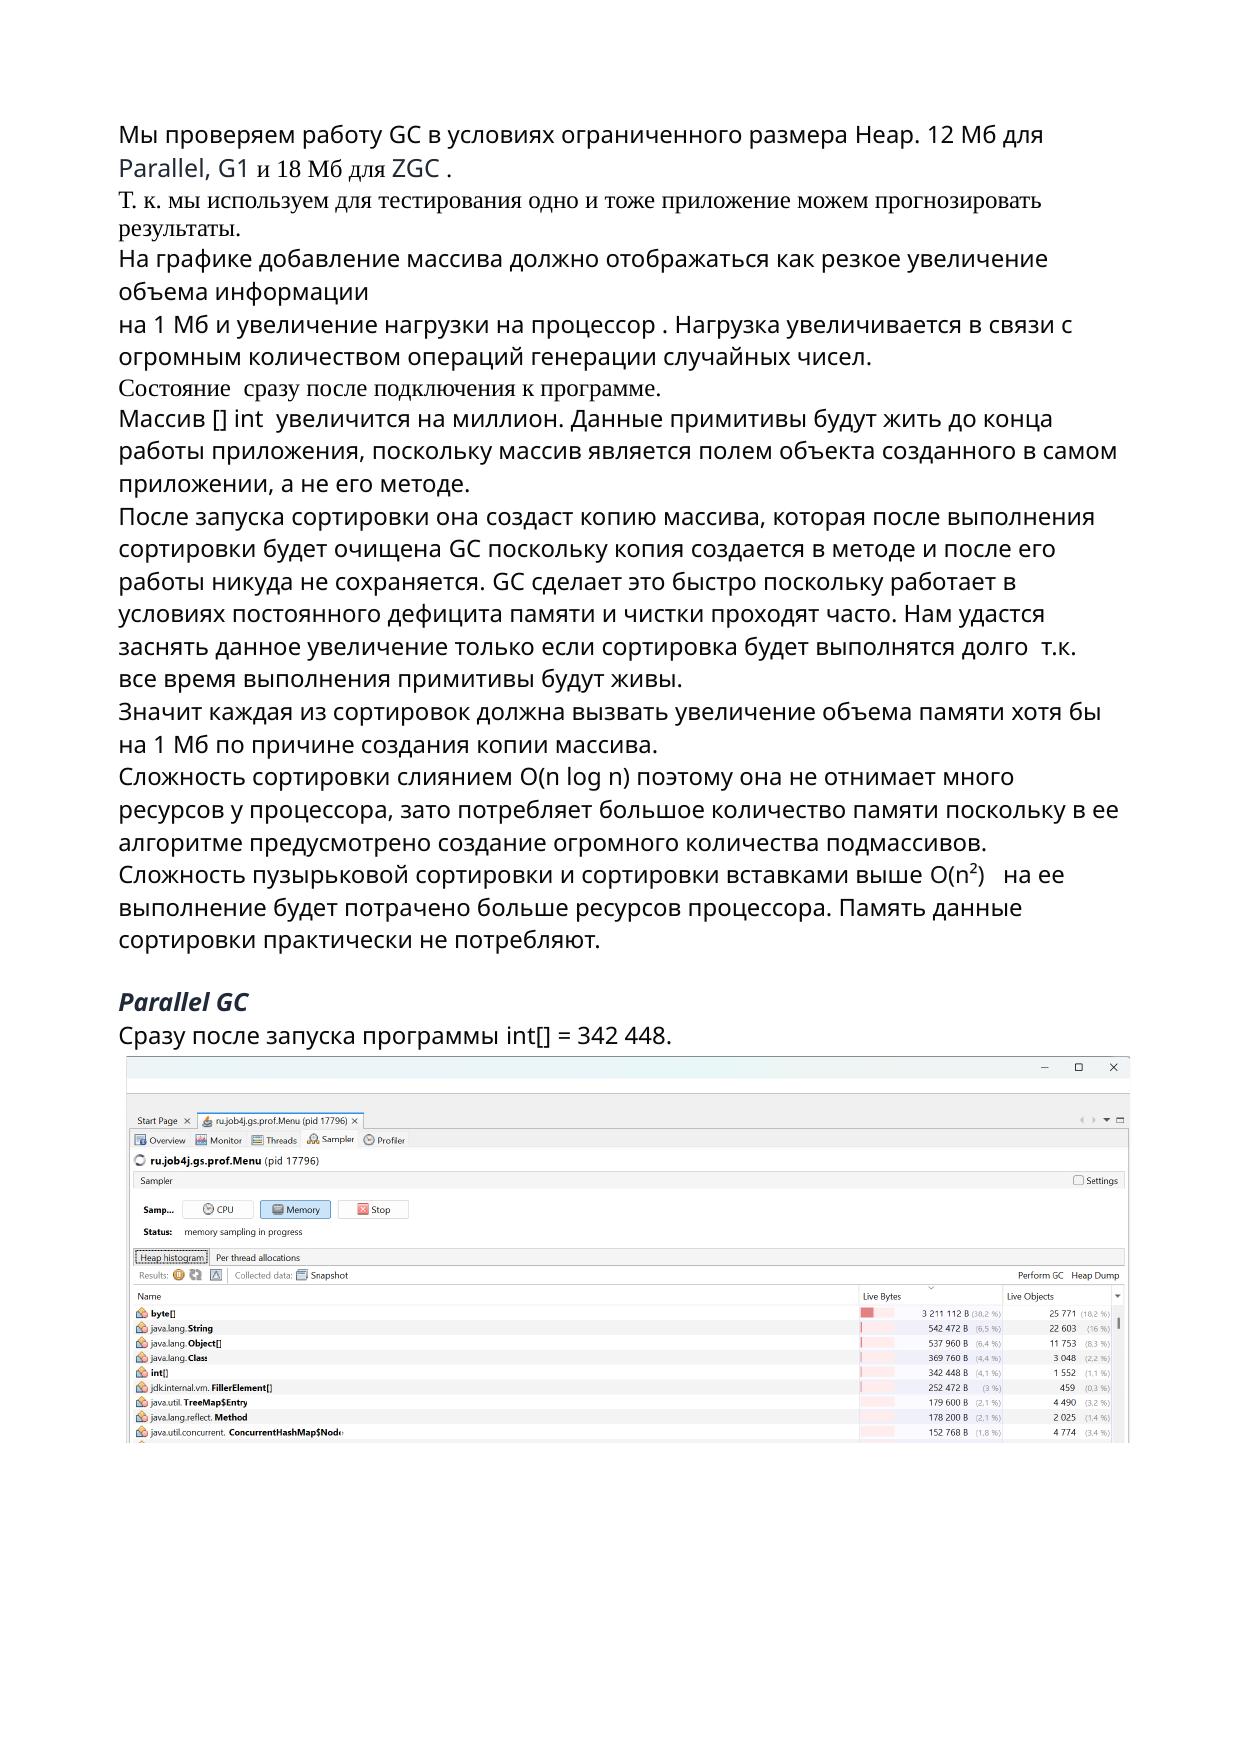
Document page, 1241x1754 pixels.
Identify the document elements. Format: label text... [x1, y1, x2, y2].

text После запуска сортировки она создаст копию массива, которая после выполнения сортировки будет очищена GC поскольку копия создается в методе и после его работы никуда не сохраняется. GC сделает это быстро поскольку работает в условиях постоянного дефицита памяти и чистки проходят часто. Нам удастся заснять данное увеличение только если сортировка будет выполнятся долго т.к. все время выполнения примитивы будут живы. [118, 499, 1122, 695]
text Мы проверяем работу GC в условиях ограниченного размера Heap. 12 Мб для Parallel, G1 и 18 Мб для ZGC . [118, 118, 1122, 185]
text На графике добавление массива должно отображаться как резкое увеличение объема информации [118, 242, 1122, 307]
text Сразу после запуска программы int[] = 342 448. [118, 1018, 1122, 1051]
picture [126, 1056, 1130, 1443]
text Значит каждая из сортировок должна вызвать увеличение объема памяти хотя бы на 1 Мб по причине создания копии массива. [118, 695, 1122, 760]
text на 1 Мб и увеличение нагрузки на процессор . Нагрузка увеличивается в связи с огромным количеством операций генерации случайных чисел. [118, 307, 1122, 373]
text Сложность сортировки слиянием O(n log n) поэтому она не отнимает много ресурсов у процессора, зато потребляет большое количество памяти поскольку в ее алгоритме предусмотрено создание огромного количества подмассивов. [118, 760, 1122, 858]
text Сложность пузырьковой сортировки и сортировки вставками выше O(n²) на ее выполнение будет потрачено больше ресурсов процессора. Память данные сортировки практически не потребляют. [118, 858, 1122, 956]
text Состояние сразу после подключения к программе. [118, 373, 1122, 401]
text Т. к. мы используем для тестирования одно и тоже приложение можем прогнозировать результаты. [118, 185, 1122, 242]
text Массив [] int увеличится на миллион. Данные примитивы будут жить до конца работы приложения, поскольку массив является полем объекта созданного в самом приложении, а не его методе. [118, 401, 1122, 499]
text Parallel GC [118, 984, 1122, 1018]
